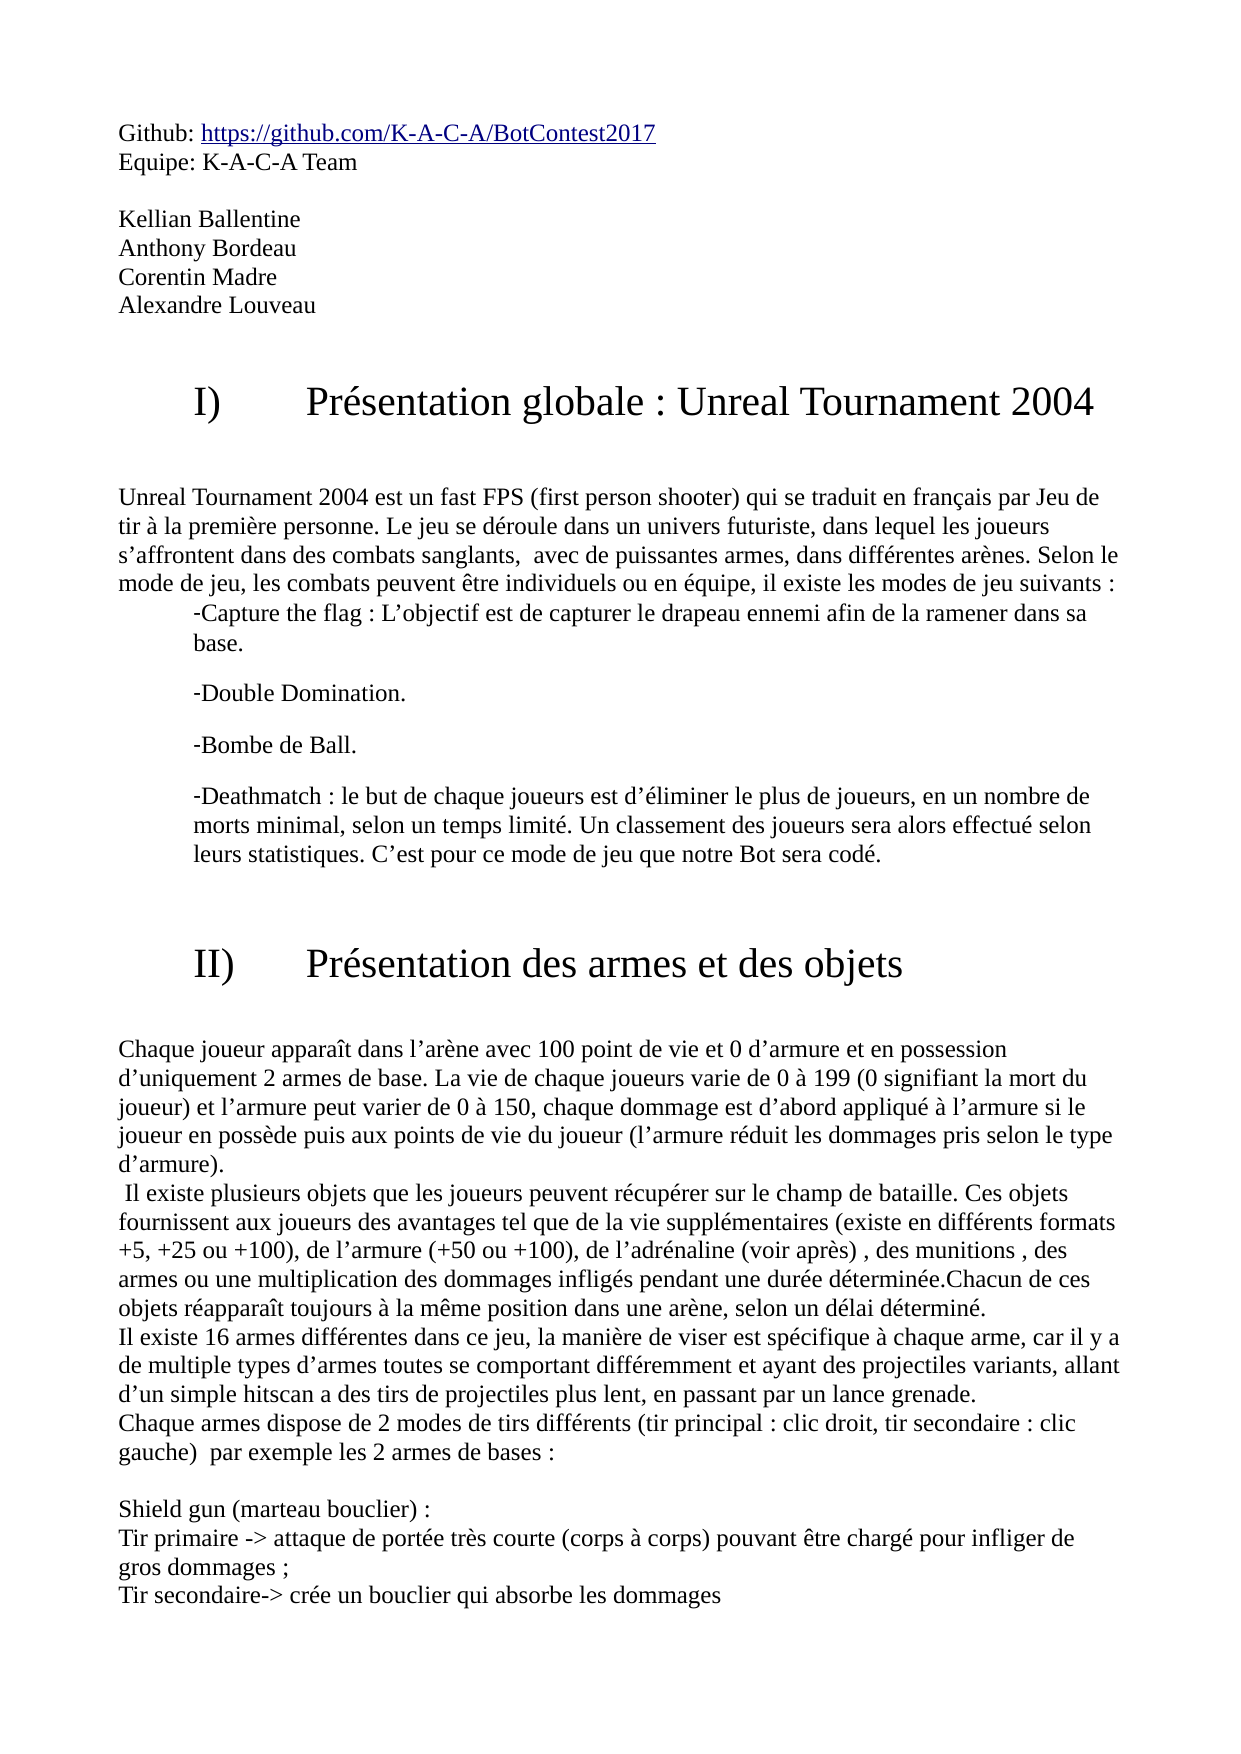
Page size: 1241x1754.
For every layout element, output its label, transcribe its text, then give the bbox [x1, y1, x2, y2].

list Bombe de Ball. [193, 729, 1122, 759]
list Deathmatch : le but de chaque joueurs est d’éliminer le plus de joueurs, en un nombre de morts minimal, selon un temps limité. Un classement des joueurs sera alors effectué selon leurs statistiques. C’est pour ce mode de jeu que notre Bot sera codé. [193, 780, 1122, 868]
text Equipe: K-A-C-A Team [118, 147, 1122, 176]
list Capture the flag : L’objectif est de capturer le drapeau ennemi afin de la ramener dans sa base. [193, 597, 1122, 657]
text Shield gun (marteau bouclier) : [118, 1494, 1122, 1523]
text Unreal Tournament 2004 est un fast FPS (first person shooter) qui se traduit en français par Jeu de tir à la première personne. Le jeu se déroule dans un univers futuriste, dans lequel les joueurs s’affrontent dans des combats sanglants, avec de puissantes armes, dans différentes arènes. Selon le mode de jeu, les combats peuvent être individuels ou en équipe, il existe les modes de jeu suivants : [118, 482, 1122, 597]
text Tir secondaire-> crée un bouclier qui absorbe les dommages [118, 1581, 1122, 1609]
text Chaque joueur apparaît dans l’arène avec 100 point de vie et 0 d’armure et en possession d’uniquement 2 armes de base. La vie de chaque joueurs varie de 0 à 199 (0 signifiant la mort du joueur) et l’armure peut varier de 0 à 150, chaque dommage est d’abord appliqué à l’armure si le joueur en possède puis aux points de vie du joueur (l’armure réduit les dommages pris selon le type d’armure). Il existe plusieurs objets que les joueurs peuvent récupérer sur le champ de bataille. Ces objets fournissent aux joueurs des avantages tel que de la vie supplémentaires (existe en différents formats +5, +25 ou +100), de l’armure (+50 ou +100), de l’adrénaline (voir après) , des munitions , des armes ou une multiplication des dommages infligés pendant une durée déterminée.Chacun de ces objets réapparaît toujours à la même position dans une arène, selon un délai déterminé. [118, 1034, 1122, 1322]
text Tir primaire -> attaque de portée très courte (corps à corps) pouvant être chargé pour infliger de gros dommages ; [118, 1523, 1122, 1581]
text Corentin Madre [118, 262, 1122, 291]
text Github: https://github.com/K-A-C-A/BotContest2017 [118, 118, 1122, 147]
text Kellian Ballentine [118, 204, 1122, 233]
list Présentation globale : Unreal Tournament 2004 [193, 377, 1122, 425]
text Chaque armes dispose de 2 modes de tirs différents (tir principal : clic droit, tir secondaire : clic gauche) par exemple les 2 armes de bases : [118, 1408, 1122, 1466]
text Il existe 16 armes différentes dans ce jeu, la manière de viser est spécifique à chaque arme, car il y a de multiple types d’armes toutes se comportant différemment et ayant des projectiles variants, allant d’un simple hitscan a des tirs de projectiles plus lent, en passant par un lance grenade. [118, 1322, 1122, 1408]
list Présentation des armes et des objets [193, 938, 1122, 986]
text Alexandre Louveau [118, 291, 1122, 319]
text Anthony Bordeau [118, 233, 1122, 262]
list Double Domination. [193, 677, 1122, 708]
